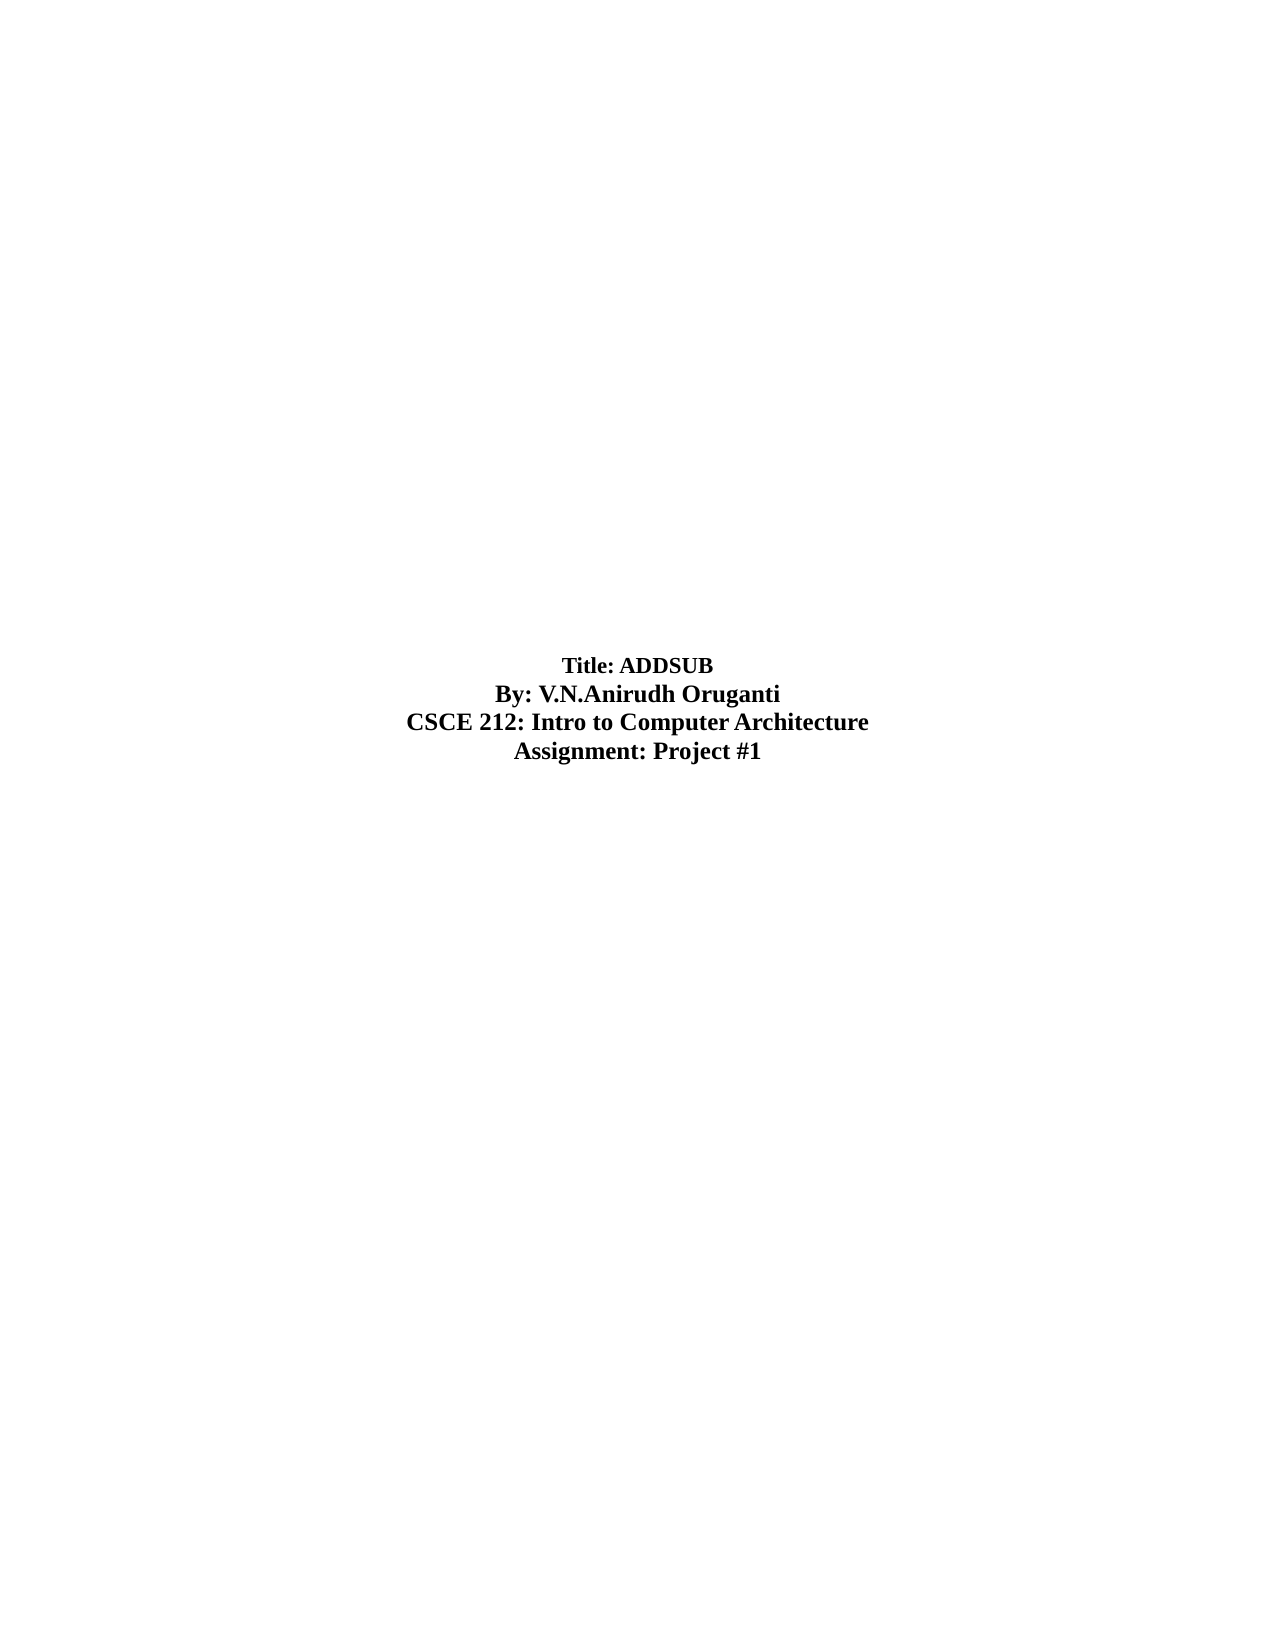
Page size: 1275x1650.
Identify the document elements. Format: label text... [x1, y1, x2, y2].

text CSCE 212: Intro to Computer Architecture [118, 707, 1157, 736]
text Title: ADDSUB [118, 652, 1157, 679]
text Assignment: Project #1 [118, 736, 1157, 765]
text By: V.N.Anirudh Oruganti [118, 679, 1157, 707]
